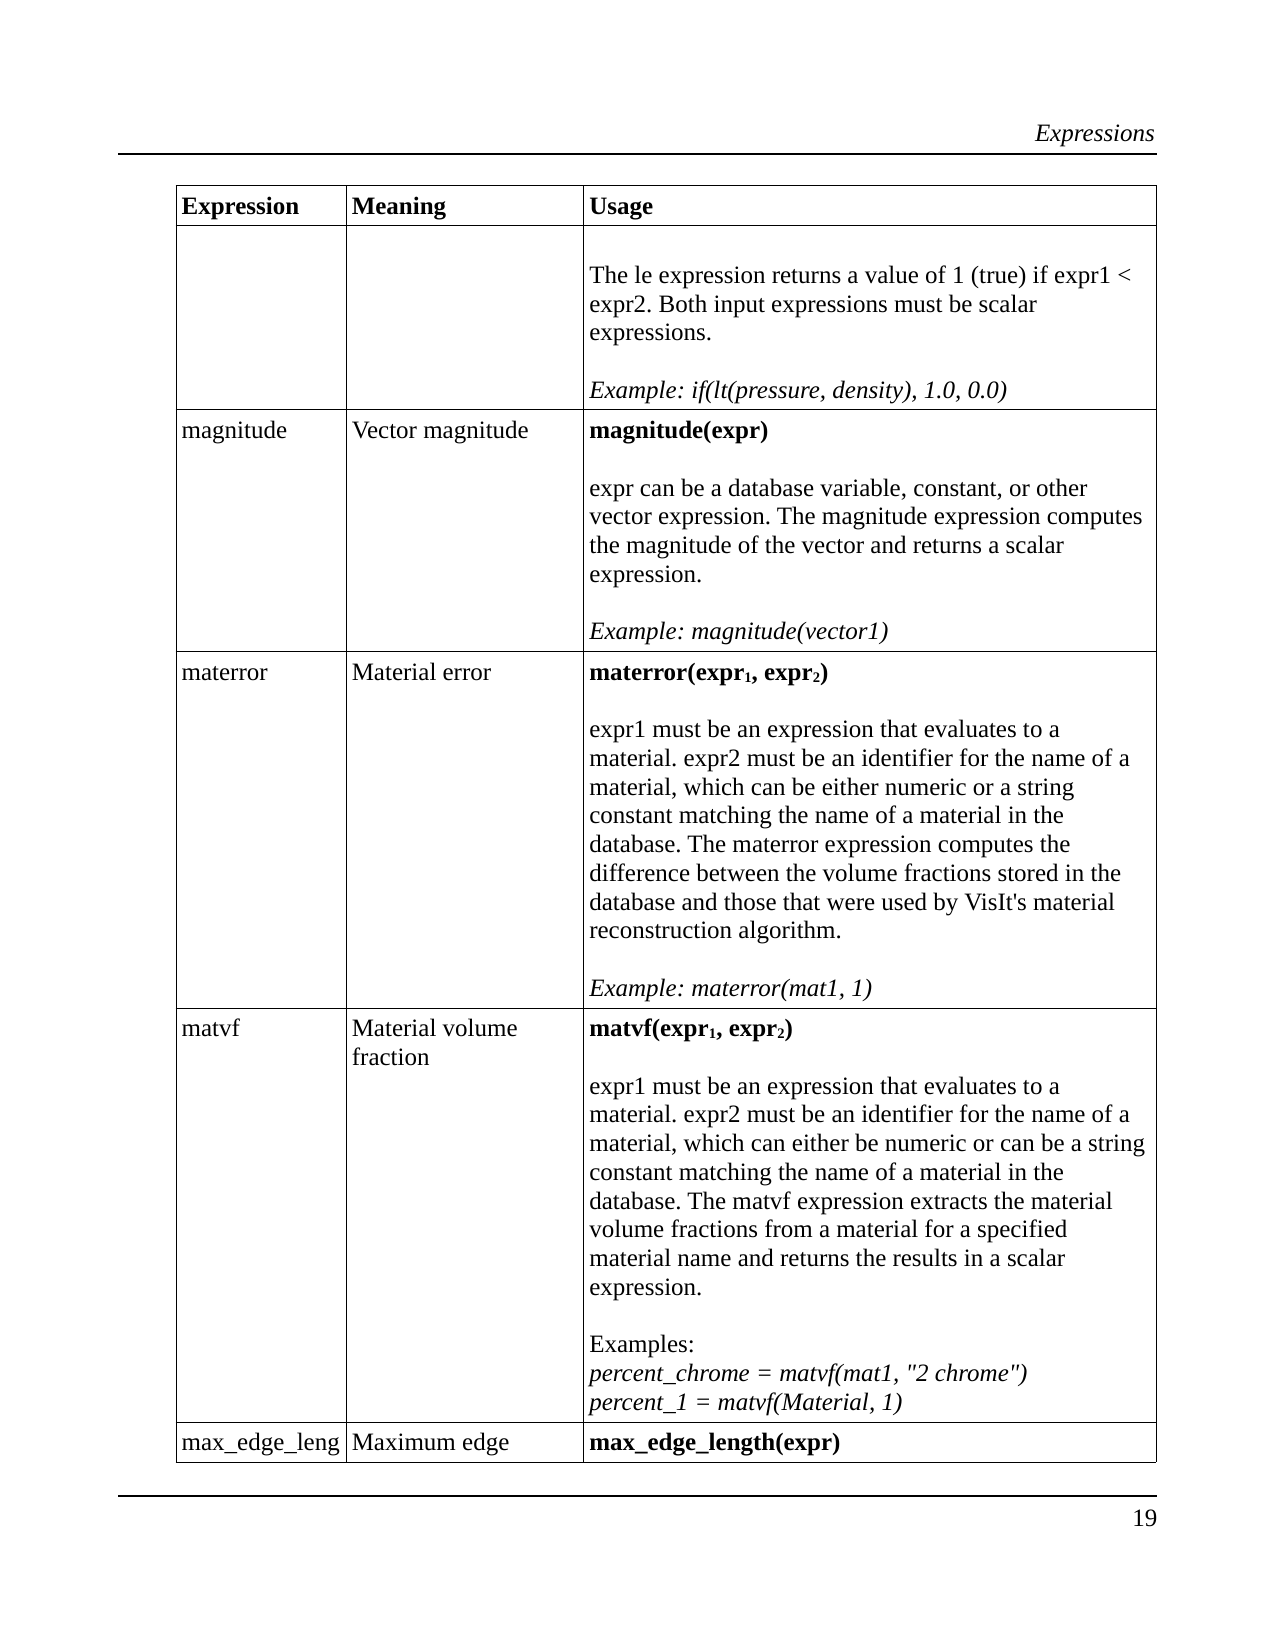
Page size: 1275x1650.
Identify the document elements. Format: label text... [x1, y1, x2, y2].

table_cell The le expression returns a value of 1 (true) if expr1 < expr2. Both input expressions must be scalar expressions. Example: if(lt(pressure, density), 1.0, 0.0) [584, 226, 1156, 409]
table_cell magnitude(expr) expr can be a database variable, constant, or other vector expression. The magnitude expression computes the magnitude of the vector and returns a scalar expression. Example: magnitude(vector1) [584, 410, 1156, 651]
table_cell [347, 226, 583, 409]
table_cell Material error [347, 652, 583, 1007]
table_cell [177, 226, 346, 409]
table_header Expression [177, 186, 346, 225]
table_cell Material volume fraction [347, 1009, 583, 1422]
table_cell materror [177, 652, 346, 1007]
table_cell matvf [177, 1009, 346, 1422]
table_cell magnitude [177, 410, 346, 651]
table_header Meaning [347, 186, 583, 225]
table_cell Vector magnitude [347, 410, 583, 651]
table_cell max_edge_leng [177, 1423, 346, 1462]
table_cell materror(expr1, expr2) expr1 must be an expression that evaluates to a material. expr2 must be an identifier for the name of a material, which can be either numeric or a string constant matching the name of a material in the database. The materror expression computes the difference between the volume fractions stored in the database and those that were used by VisIt's material reconstruction algorithm. Example: materror(mat1, 1) [584, 652, 1156, 1007]
table_cell max_edge_length(expr) [584, 1423, 1156, 1462]
table_header Usage [584, 186, 1156, 225]
table_cell matvf(expr1, expr2) expr1 must be an expression that evaluates to a material. expr2 must be an identifier for the name of a material, which can either be numeric or can be a string constant matching the name of a material in the database. The matvf expression extracts the material volume fractions from a material for a specified material name and returns the results in a scalar expression. Examples: percent_chrome = matvf(mat1, "2 chrome") percent_1 = matvf(Material, 1) [584, 1009, 1156, 1422]
table_cell Maximum edge [347, 1423, 583, 1462]
